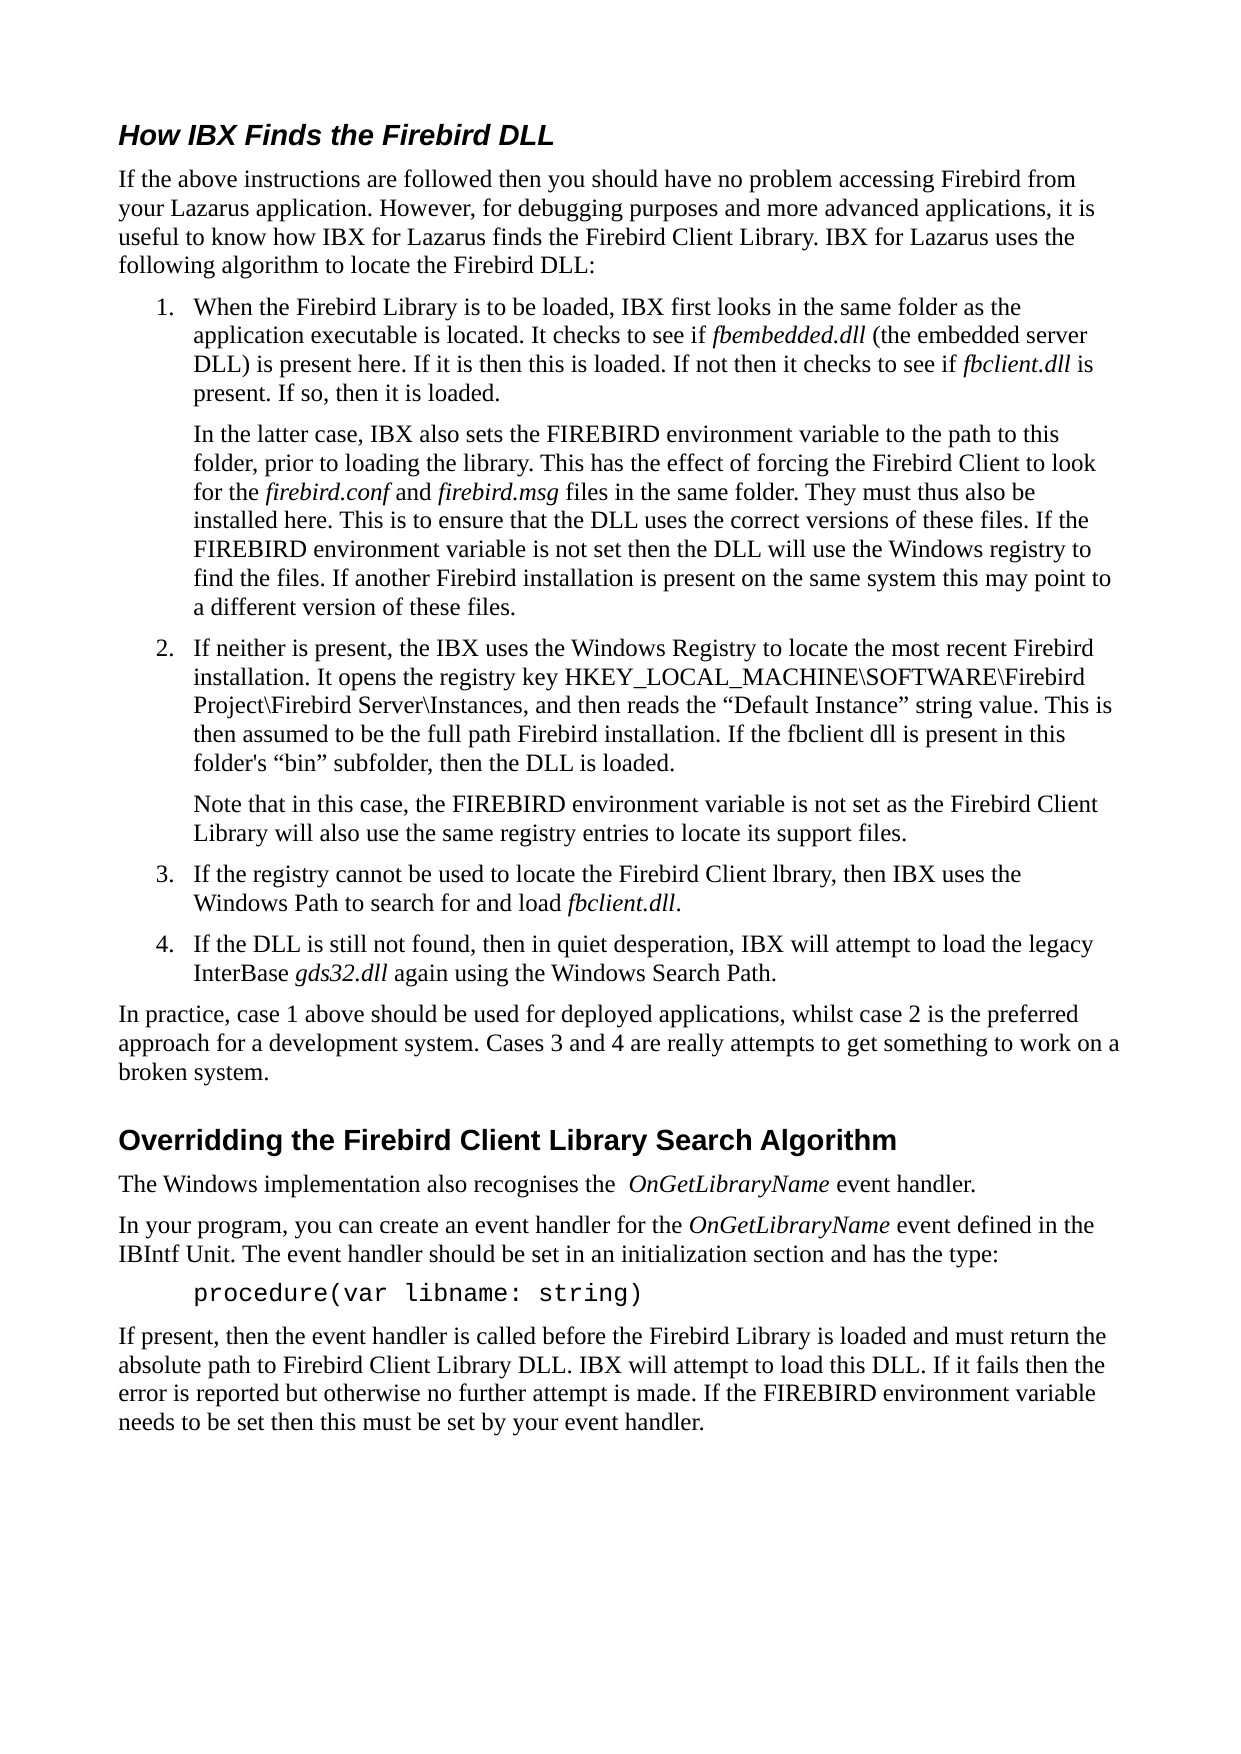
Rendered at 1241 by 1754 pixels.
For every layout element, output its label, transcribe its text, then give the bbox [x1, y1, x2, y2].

list If the DLL is still not found, then in quiet desperation, IBX will attempt to load the legacy InterBase gds32.dll again using the Windows Search Path. [156, 929, 1122, 987]
subtitle How IBX Finds the Firebird DLL [118, 118, 1122, 152]
text If the above instructions are followed then you should have no problem accessing Firebird from your Lazarus application. However, for debugging purposes and more advanced applications, it is useful to know how IBX for Lazarus finds the Firebird Client Library. IBX for Lazarus uses the following algorithm to locate the Firebird DLL: [118, 164, 1122, 279]
text If present, then the event handler is called before the Firebird Library is loaded and must return the absolute path to Firebird Client Library DLL. IBX will attempt to load this DLL. If it fails then the error is reported but otherwise no further attempt is made. If the FIREBIRD environment variable needs to be set then this must be set by your event handler. [118, 1321, 1122, 1436]
text procedure(var libname: string) [193, 1280, 1122, 1308]
text In practice, case 1 above should be used for deployed applications, whilst case 2 is the preferred approach for a development system. Cases 3 and 4 are really attempts to get something to work on a broken system. [118, 999, 1122, 1085]
text Note that in this case, the FIREBIRD environment variable is not set as the Firebird Client Library will also use the same registry entries to locate its support files. [193, 789, 1122, 847]
list When the Firebird Library is to be loaded, IBX first looks in the same folder as the application executable is located. It checks to see if fbembedded.dll (the embedded server DLL) is present here. If it is then this is loaded. If not then it checks to see if fbclient.dll is present. If so, then it is loaded. [156, 292, 1122, 407]
list If neither is present, the IBX uses the Windows Registry to locate the most recent Firebird installation. It opens the registry key HKEY_LOCAL_MACHINE\SOFTWARE\Firebird Project\Firebird Server\Instances, and then reads the “Default Instance” string value. This is then assumed to be the full path Firebird installation. If the fbclient dll is present in this folder's “bin” subfolder, then the DLL is loaded. [156, 633, 1122, 777]
list If the registry cannot be used to locate the Firebird Client lbrary, then IBX uses the Windows Path to search for and load fbclient.dll. [156, 859, 1122, 917]
subtitle Overridding the Firebird Client Library Search Algorithm [118, 1123, 1122, 1156]
text The Windows implementation also recognises the OnGetLibraryName event handler. [118, 1169, 1122, 1198]
text In the latter case, IBX also sets the FIREBIRD environment variable to the path to this folder, prior to loading the library. This has the effect of forcing the Firebird Client to look for the firebird.conf and firebird.msg files in the same folder. They must thus also be installed here. This is to ensure that the DLL uses the correct versions of these files. If the FIREBIRD environment variable is not set then the DLL will use the Windows registry to find the files. If another Firebird installation is present on the same system this may point to a different version of these files. [193, 419, 1122, 620]
text In your program, you can create an event handler for the OnGetLibraryName event defined in the IBIntf Unit. The event handler should be set in an initialization section and has the type: [118, 1210, 1122, 1268]
